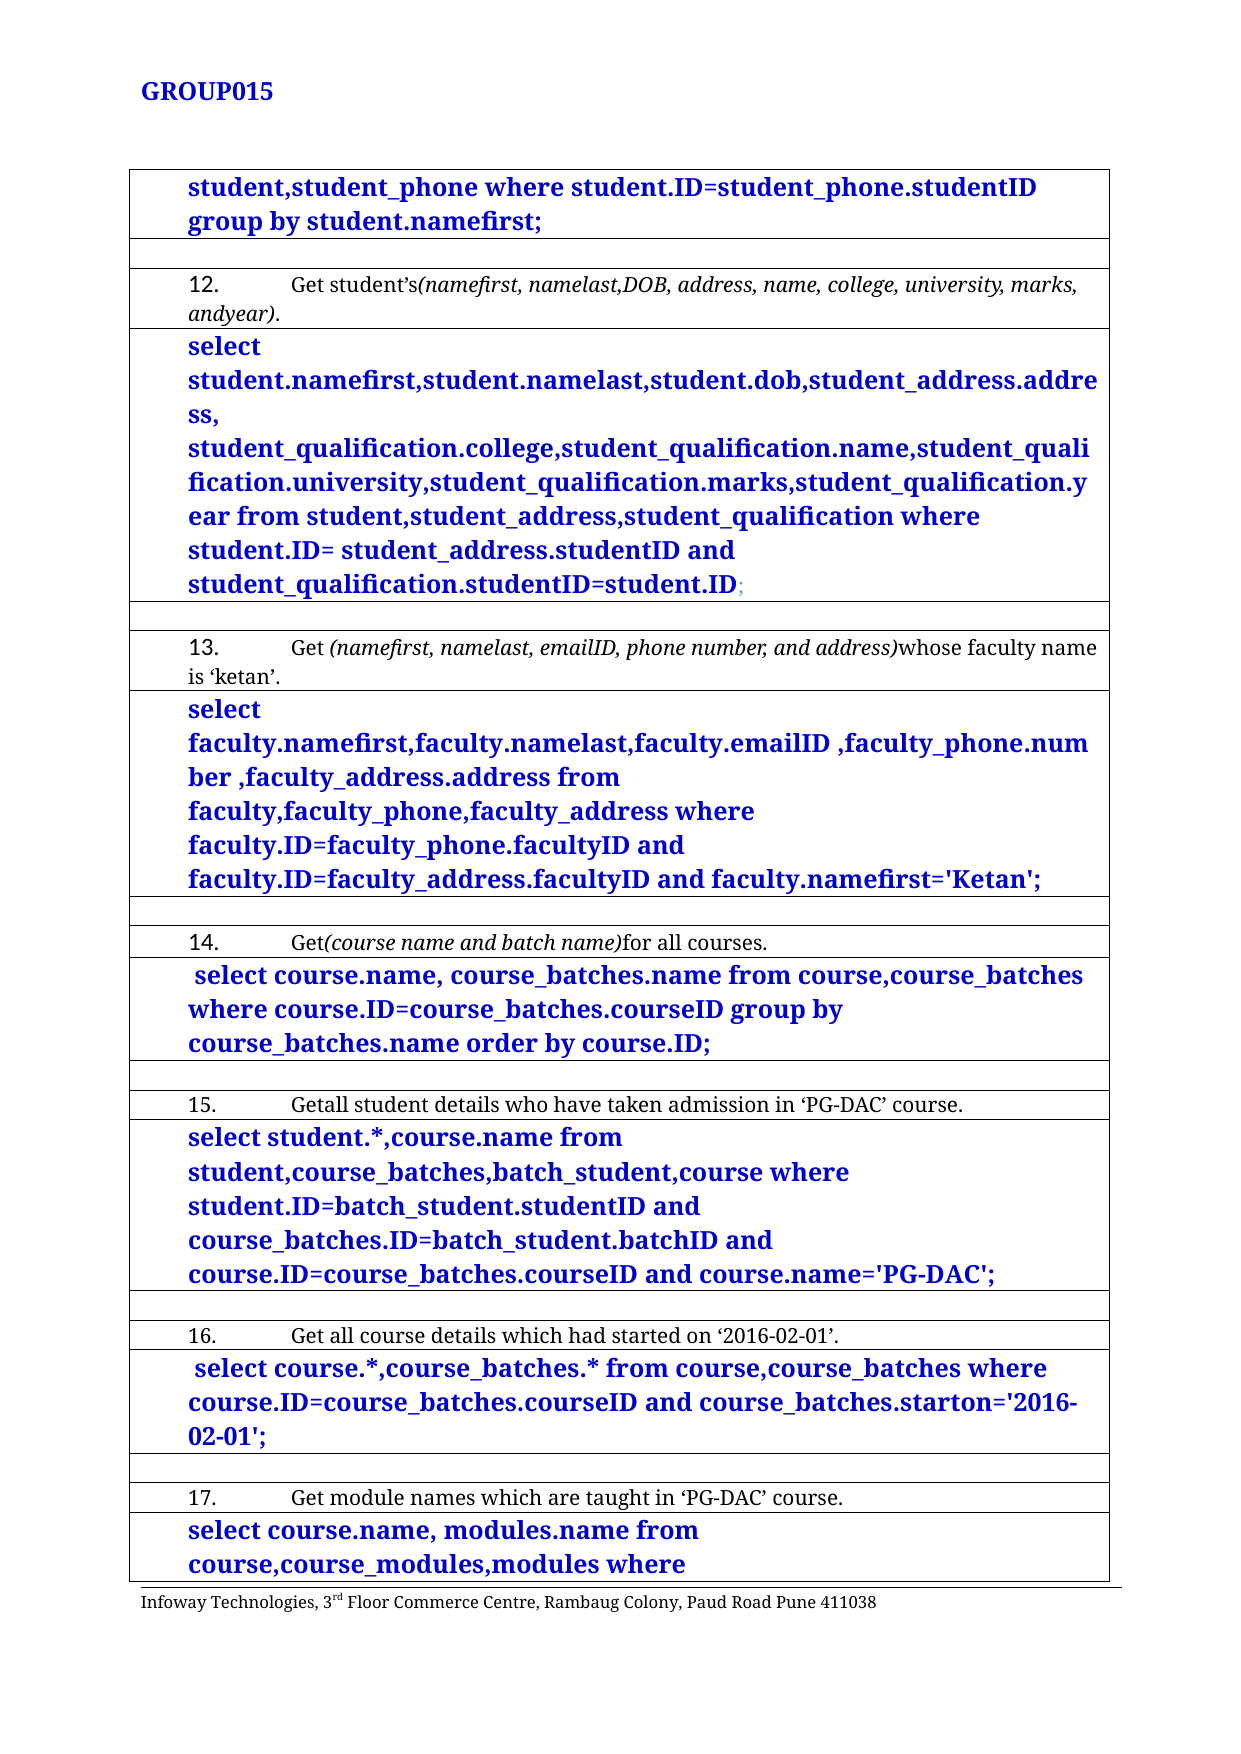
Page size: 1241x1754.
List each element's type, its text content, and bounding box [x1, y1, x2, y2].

table_cell student,student_phone where student.ID=student_phone.studentID group by student.namefirst; [130, 170, 1109, 238]
table_cell Get student’s(namefirst, namelast,DOB, address, name, college, university, marks, andyear). [130, 269, 1109, 327]
table_cell Get(course name and batch name)for all courses. [130, 926, 1109, 957]
table_cell Get all course details which had started on ‘2016-02-01’. [130, 1321, 1109, 1349]
table_cell [130, 897, 1109, 925]
table_cell select faculty.namefirst,faculty.namelast,faculty.emailID ,faculty_phone.number ,faculty_address.address from faculty,faculty_phone,faculty_address where faculty.ID=faculty_phone.facultyID and faculty.ID=faculty_address.facultyID and faculty.namefirst='Ketan'; [130, 691, 1109, 896]
table_cell select student.*,course.name from student,course_batches,batch_student,course where student.ID=batch_student.studentID and course_batches.ID=batch_student.batchID and course.ID=course_batches.courseID and course.name='PG-DAC'; [130, 1120, 1109, 1290]
table_cell select student.namefirst,student.namelast,student.dob,student_address.address, student_qualification.college,student_qualification.name,student_qualification.university,student_qualification.marks,student_qualification.year from student,student_address,student_qualification where student.ID= student_address.studentID and student_qualification.studentID=student.ID; [130, 329, 1109, 601]
table_cell Get (namefirst, namelast, emailID, phone number, and address)whose faculty name is ‘ketan’. [130, 631, 1109, 690]
table_cell select course.name, modules.name from course,course_modules,modules where [130, 1513, 1109, 1581]
table_cell Get module names which are taught in ‘PG-DAC’ course. [130, 1483, 1109, 1512]
table_cell select course.*,course_batches.* from course,course_batches where course.ID=course_batches.courseID and course_batches.starton='2016-02-01'; [130, 1350, 1109, 1453]
table_cell [130, 1454, 1109, 1482]
table_cell select course.name, course_batches.name from course,course_batches where course.ID=course_batches.courseID group by course_batches.name order by course.ID; [130, 958, 1109, 1060]
table_cell Getall student details who have taken admission in ‘PG-DAC’ course. [130, 1091, 1109, 1119]
table_cell [130, 1061, 1109, 1089]
table_cell [130, 1291, 1109, 1320]
table_cell [130, 602, 1109, 630]
table_cell [130, 239, 1109, 267]
